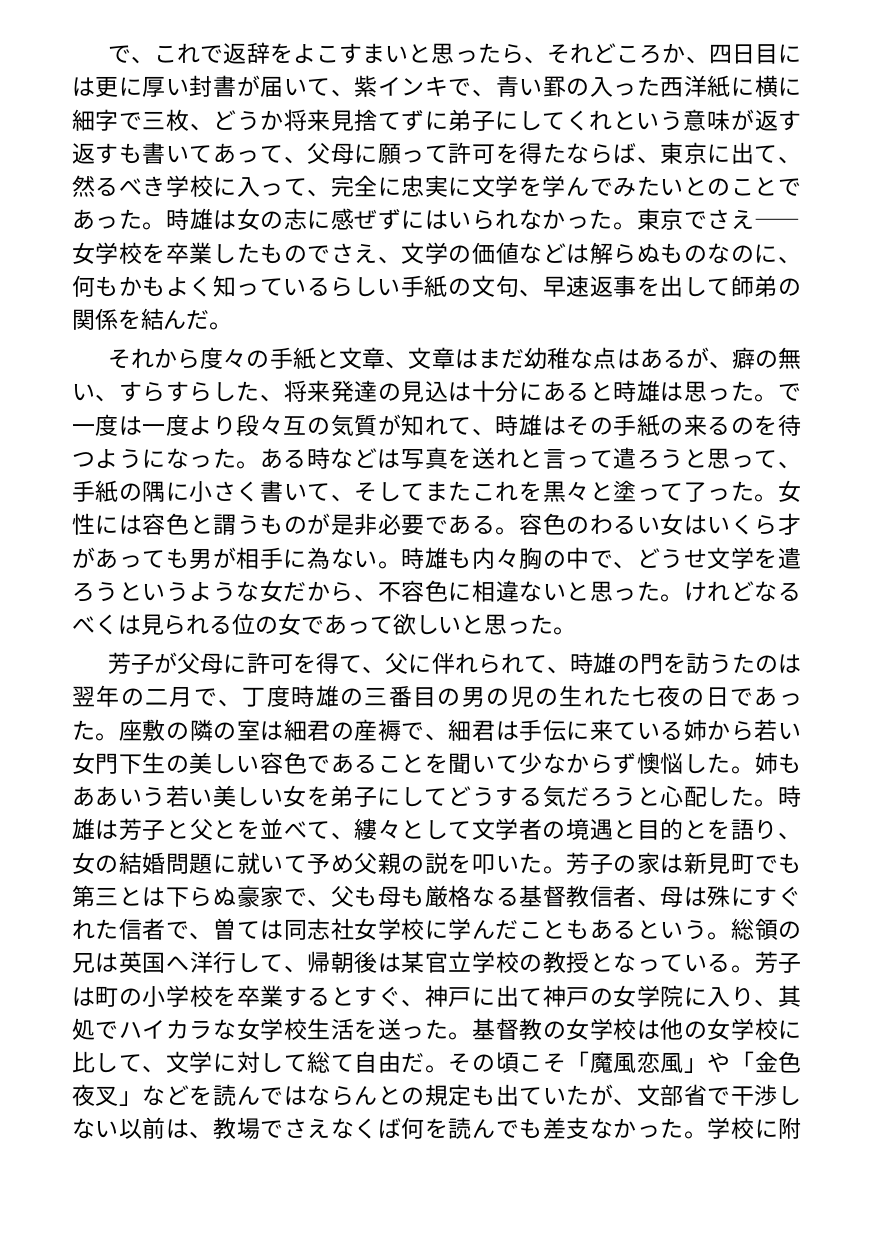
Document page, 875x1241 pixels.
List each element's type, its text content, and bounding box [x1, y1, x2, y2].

text で、これで返辞をよこすまいと思ったら、それどころか、四日目には更に厚い封書が届いて、紫インキで、青い罫の入った西洋紙に横に細字で三枚、どうか将来見捨てずに弟子にしてくれという意味が返す返すも書いてあって、父母に願って許可を得たならば、東京に出て、然るべき学校に入って、完全に忠実に文学を学んでみたいとのことであった。時雄は女の志に感ぜずにはいられなかった。東京でさえ――女学校を卒業したものでさえ、文学の価値などは解らぬものなのに、何もかもよく知っているらしい手紙の文句、早速返事を出して師弟の関係を結んだ。 [72, 36, 802, 335]
text それから度々の手紙と文章、文章はまだ幼稚な点はあるが、癖の無い、すらすらした、将来発達の見込は十分にあると時雄は思った。で一度は一度より段々互の気質が知れて、時雄はその手紙の来るのを待つようになった。ある時などは写真を送れと言って遣ろうと思って、手紙の隅に小さく書いて、そしてまたこれを黒々と塗って了った。女性には容色と謂うものが是非必要である。容色のわるい女はいくら才があっても男が相手に為ない。時雄も内々胸の中で、どうせ文学を遣ろうというような女だから、不容色に相違ないと思った。けれどなるべくは見られる位の女であって欲しいと思った。 [72, 341, 802, 640]
text 芳子が父母に許可を得て、父に伴れられて、時雄の門を訪うたのは翌年の二月で、丁度時雄の三番目の男の児の生れた七夜の日であった。座敷の隣の室は細君の産褥で、細君は手伝に来ている姉から若い女門下生の美しい容色であることを聞いて少なからず懊悩した。姉もああいう若い美しい女を弟子にしてどうする気だろうと心配した。時雄は芳子と父とを並べて、縷々として文学者の境遇と目的とを語り、女の結婚問題に就いて予め父親の説を叩いた。芳子の家は新見町でも第三とは下らぬ豪家で、父も母も厳格なる基督教信者、母は殊にすぐれた信者で、曽ては同志社女学校に学んだこともあるという。総領の兄は英国へ洋行して、帰朝後は某官立学校の教授となっている。芳子は町の小学校を卒業するとすぐ、神戸に出て神戸の女学院に入り、其処でハイカラな女学校生活を送った。基督教の女学校は他の女学校に比して、文学に対して総て自由だ。その頃こそ「魔風恋風」や「金色夜叉」などを読んではならんとの規定も出ていたが、文部省で干渉しない以前は、教場でさえなくば何を読んでも差支なかった。学校に附 [72, 646, 802, 1144]
